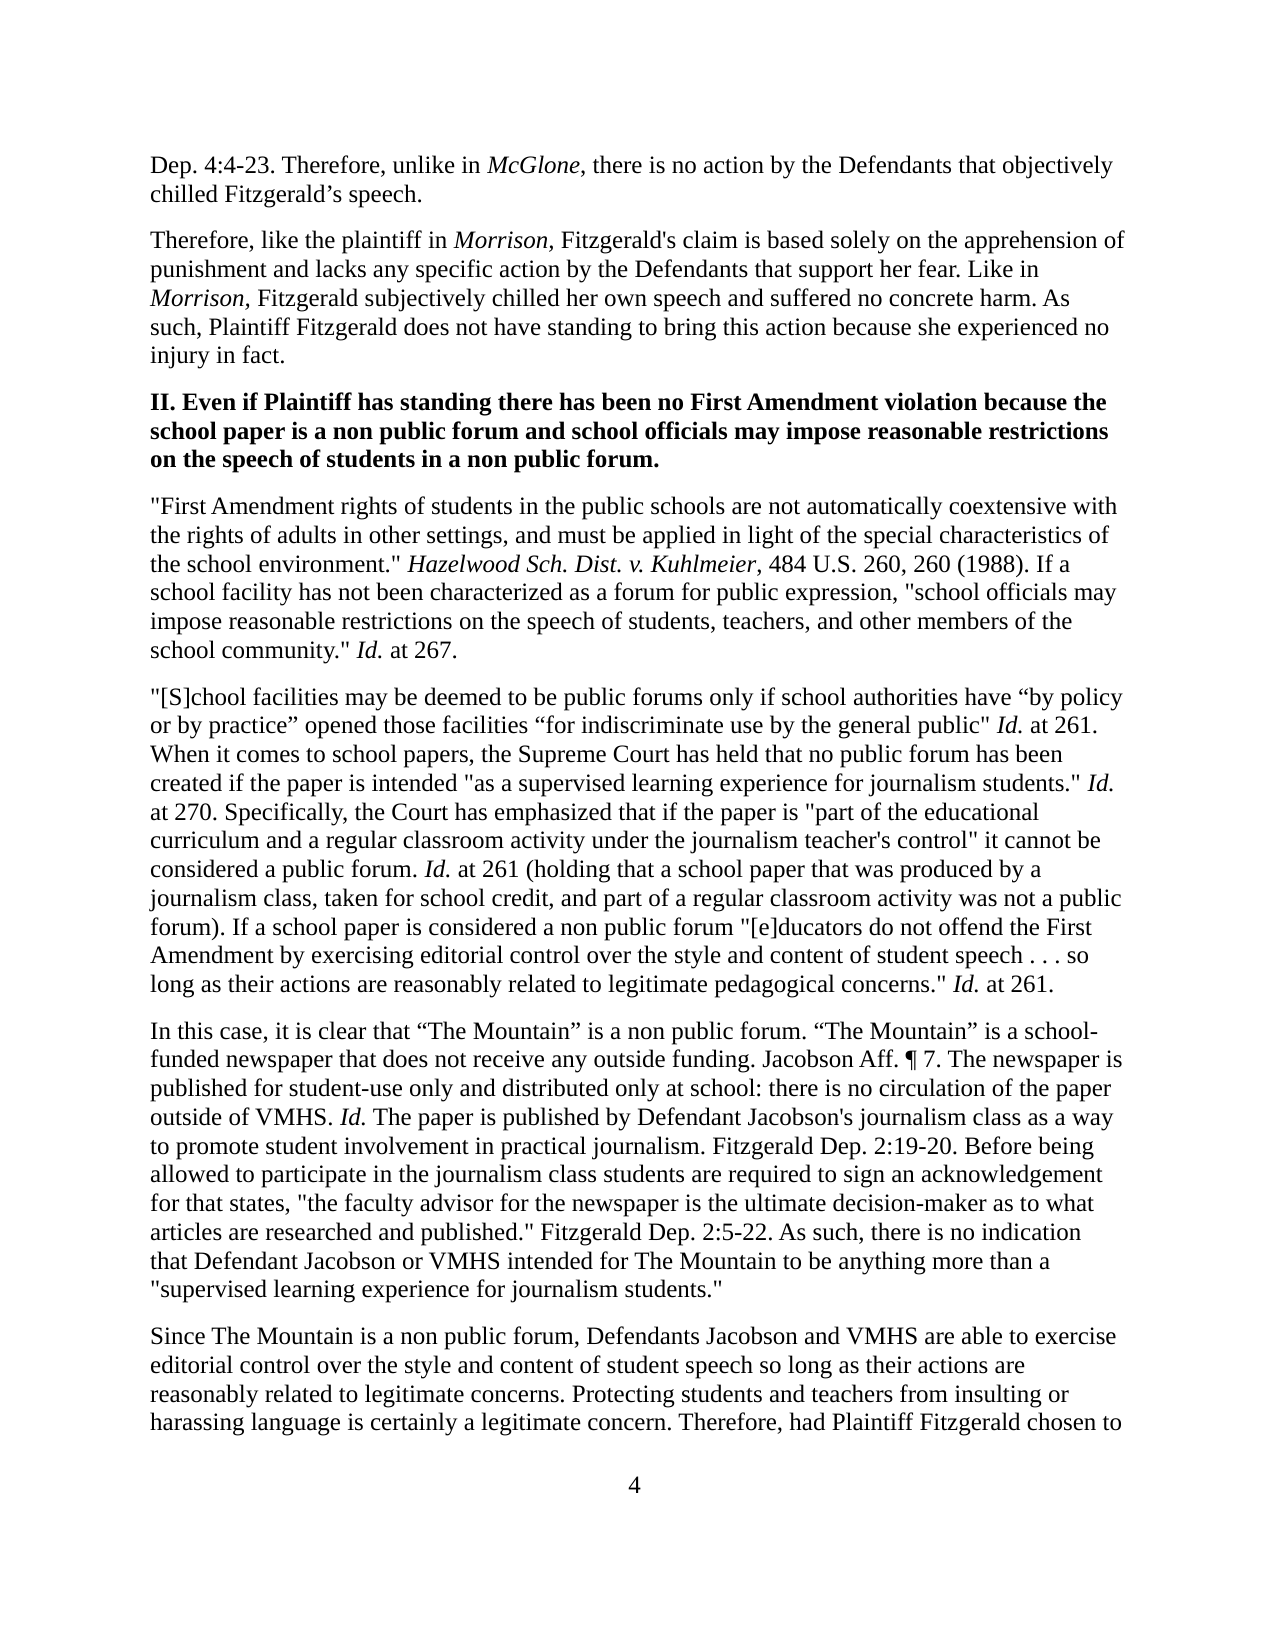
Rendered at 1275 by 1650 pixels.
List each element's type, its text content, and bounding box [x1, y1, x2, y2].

text Therefore, like the plaintiff in Morrison, Fitzgerald's claim is based solely on the apprehension of punishment and lacks any specific action by the Defendants that support her fear. Like in Morrison, Fitzgerald subjectively chilled her own speech and suffered no concrete harm. As such, Plaintiff Fitzgerald does not have standing to bring this action because she experienced no injury in fact. [150, 225, 1125, 369]
text Dep. 4:4-23. Therefore, unlike in McGlone, there is no action by the Defendants that objectively chilled Fitzgerald’s speech. [150, 150, 1125, 207]
text II. Even if Plaintiff has standing there has been no First Amendment violation because the school paper is a non public forum and school officials may impose reasonable restrictions on the speech of students in a non public forum. [150, 387, 1125, 473]
text "First Amendment rights of students in the public schools are not automatically coextensive with the rights of adults in other settings, and must be applied in light of the special characteristics of the school environment." Hazelwood Sch. Dist. v. Kuhlmeier, 484 U.S. 260, 260 (1988). If a school facility has not been characterized as a forum for public expression, "school officials may impose reasonable restrictions on the speech of students, teachers, and other members of the school community." Id. at 267. [150, 491, 1125, 664]
text "[S]chool facilities may be deemed to be public forums only if school authorities have “by policy or by practice” opened those facilities “for indiscriminate use by the general public" Id. at 261. When it comes to school papers, the Supreme Court has held that no public forum has been created if the paper is intended "as a supervised learning experience for journalism students." Id. at 270. Specifically, the Court has emphasized that if the paper is "part of the educational curriculum and a regular classroom activity under the journalism teacher's control" it cannot be considered a public forum. Id. at 261 (holding that a school paper that was produced by a journalism class, taken for school credit, and part of a regular classroom activity was not a public forum). If a school paper is considered a non public forum "[e]ducators do not offend the First Amendment by exercising editorial control over the style and content of student speech . . . so long as their actions are reasonably related to legitimate pedagogical concerns." Id. at 261. [150, 682, 1125, 998]
text In this case, it is clear that “The Mountain” is a non public forum. “The Mountain” is a school-funded newspaper that does not receive any outside funding. Jacobson Aff. ¶ 7. The newspaper is published for student-use only and distributed only at school: there is no circulation of the paper outside of VMHS. Id. The paper is published by Defendant Jacobson's journalism class as a way to promote student involvement in practical journalism. Fitzgerald Dep. 2:19-20. Before being allowed to participate in the journalism class students are required to sign an acknowledgement for that states, "the faculty advisor for the newspaper is the ultimate decision-maker as to what articles are researched and published." Fitzgerald Dep. 2:5-22. As such, there is no indication that Defendant Jacobson or VMHS intended for The Mountain to be anything more than a "supervised learning experience for journalism students." [150, 1016, 1125, 1303]
text Since The Mountain is a non public forum, Defendants Jacobson and VMHS are able to exercise editorial control over the style and content of student speech so long as their actions are reasonably related to legitimate concerns. Protecting students and teachers from insulting or harassing language is certainly a legitimate concern. Therefore, had Plaintiff Fitzgerald chosen to [150, 1321, 1125, 1436]
